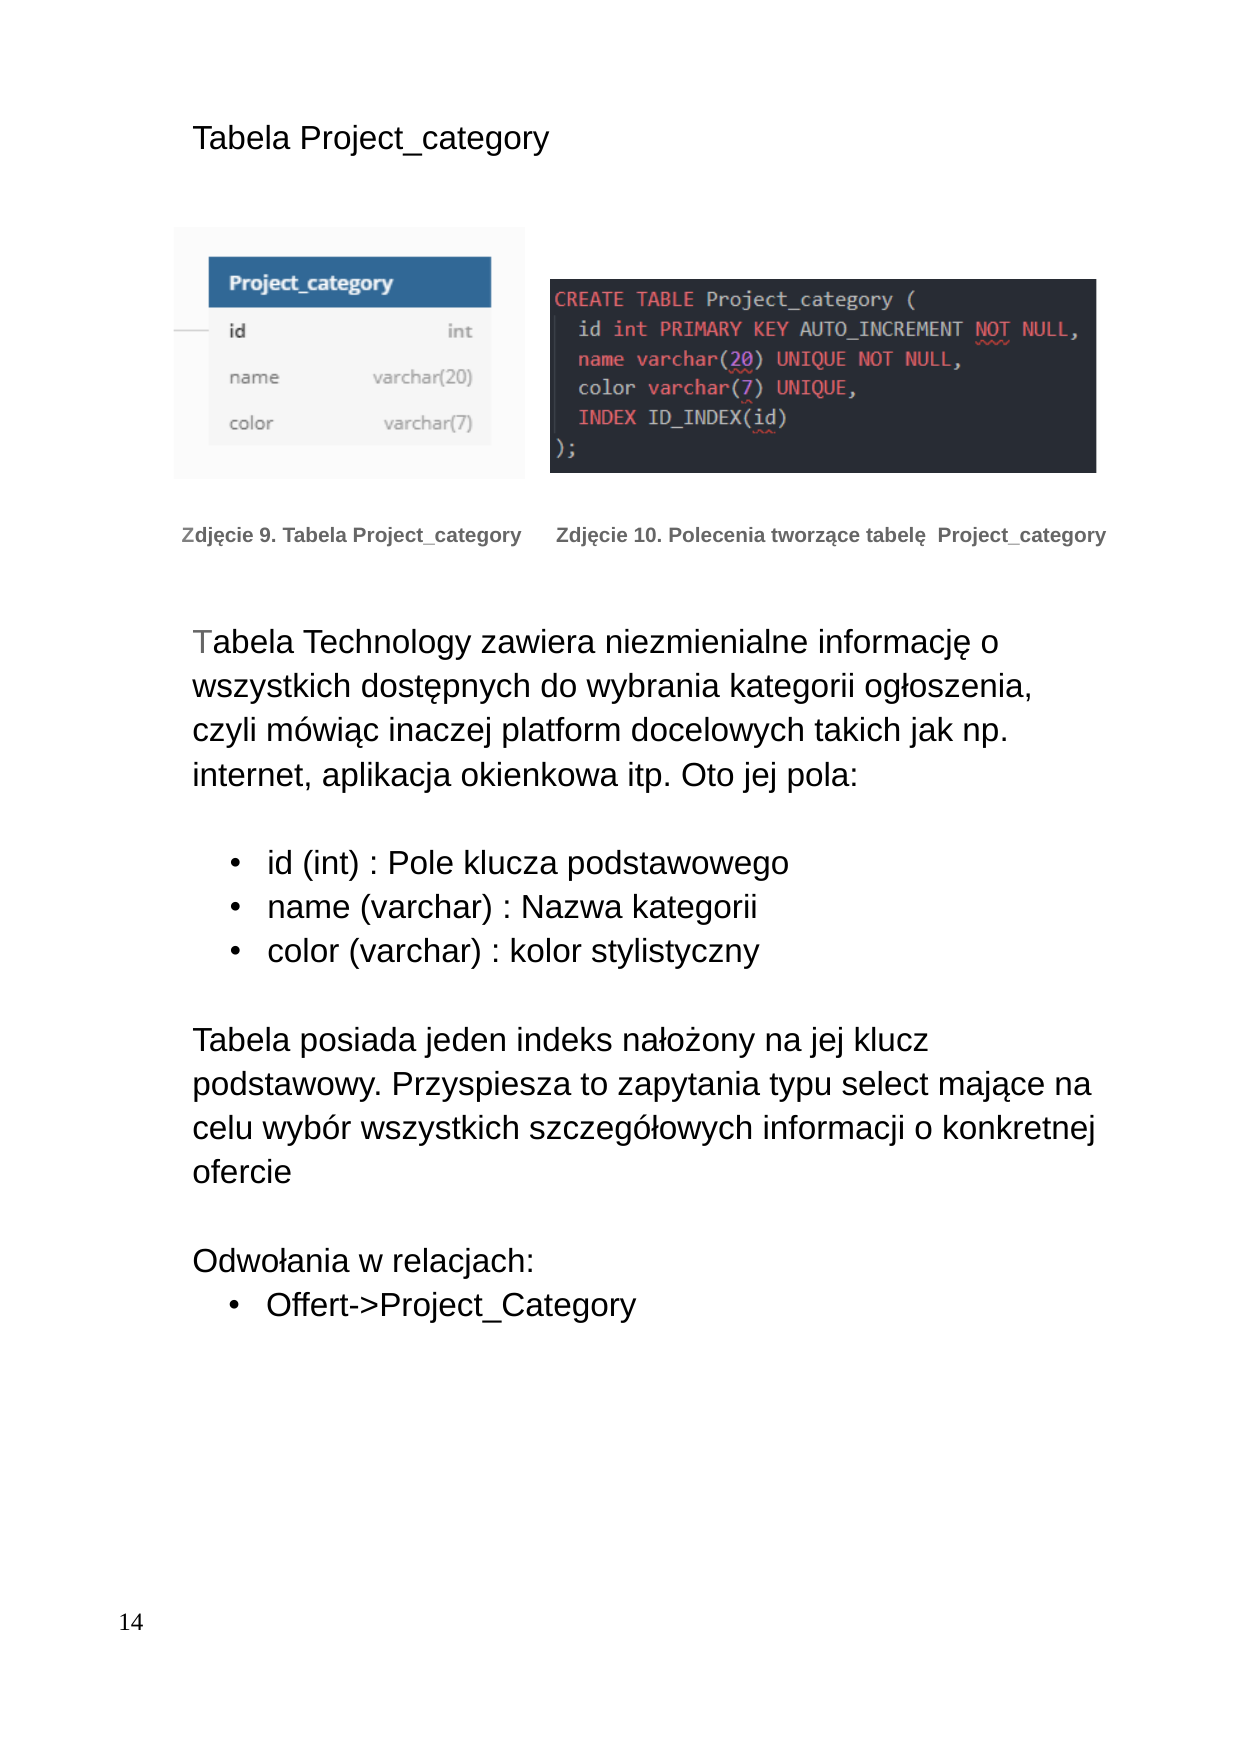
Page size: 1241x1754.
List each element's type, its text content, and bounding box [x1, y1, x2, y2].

text Tabela Technology zawiera niezmienialne informację o wszystkich dostępnych do wybrania kategorii ogłoszenia, czyli mówiąc inaczej platform docelowych takich jak np. internet, aplikacja okienkowa itp. Oto jej pola: [118, 622, 1122, 793]
list Offert->Project_Category [228, 1285, 1122, 1323]
list name (varchar) : Nazwa kategorii [229, 887, 1122, 926]
text Zdjęcie 9. Tabela Project_category Zdjęcie 10. Polecenia tworzące tabelę Project_category [118, 523, 1122, 547]
list id (int) : Pole klucza podstawowego [229, 843, 1122, 882]
text Odwołania w relacjach: [118, 1241, 1122, 1279]
text Tabela Project_category [118, 118, 1122, 157]
text Tabela posiada jeden indeks nałożony na jej klucz podstawowy. Przyspiesza to zapytania typu select mające na celu wybór wszystkich szczegółowych informacji o konkretnej ofercie [118, 1020, 1122, 1191]
list color (varchar) : kolor stylistyczny [229, 932, 1122, 970]
